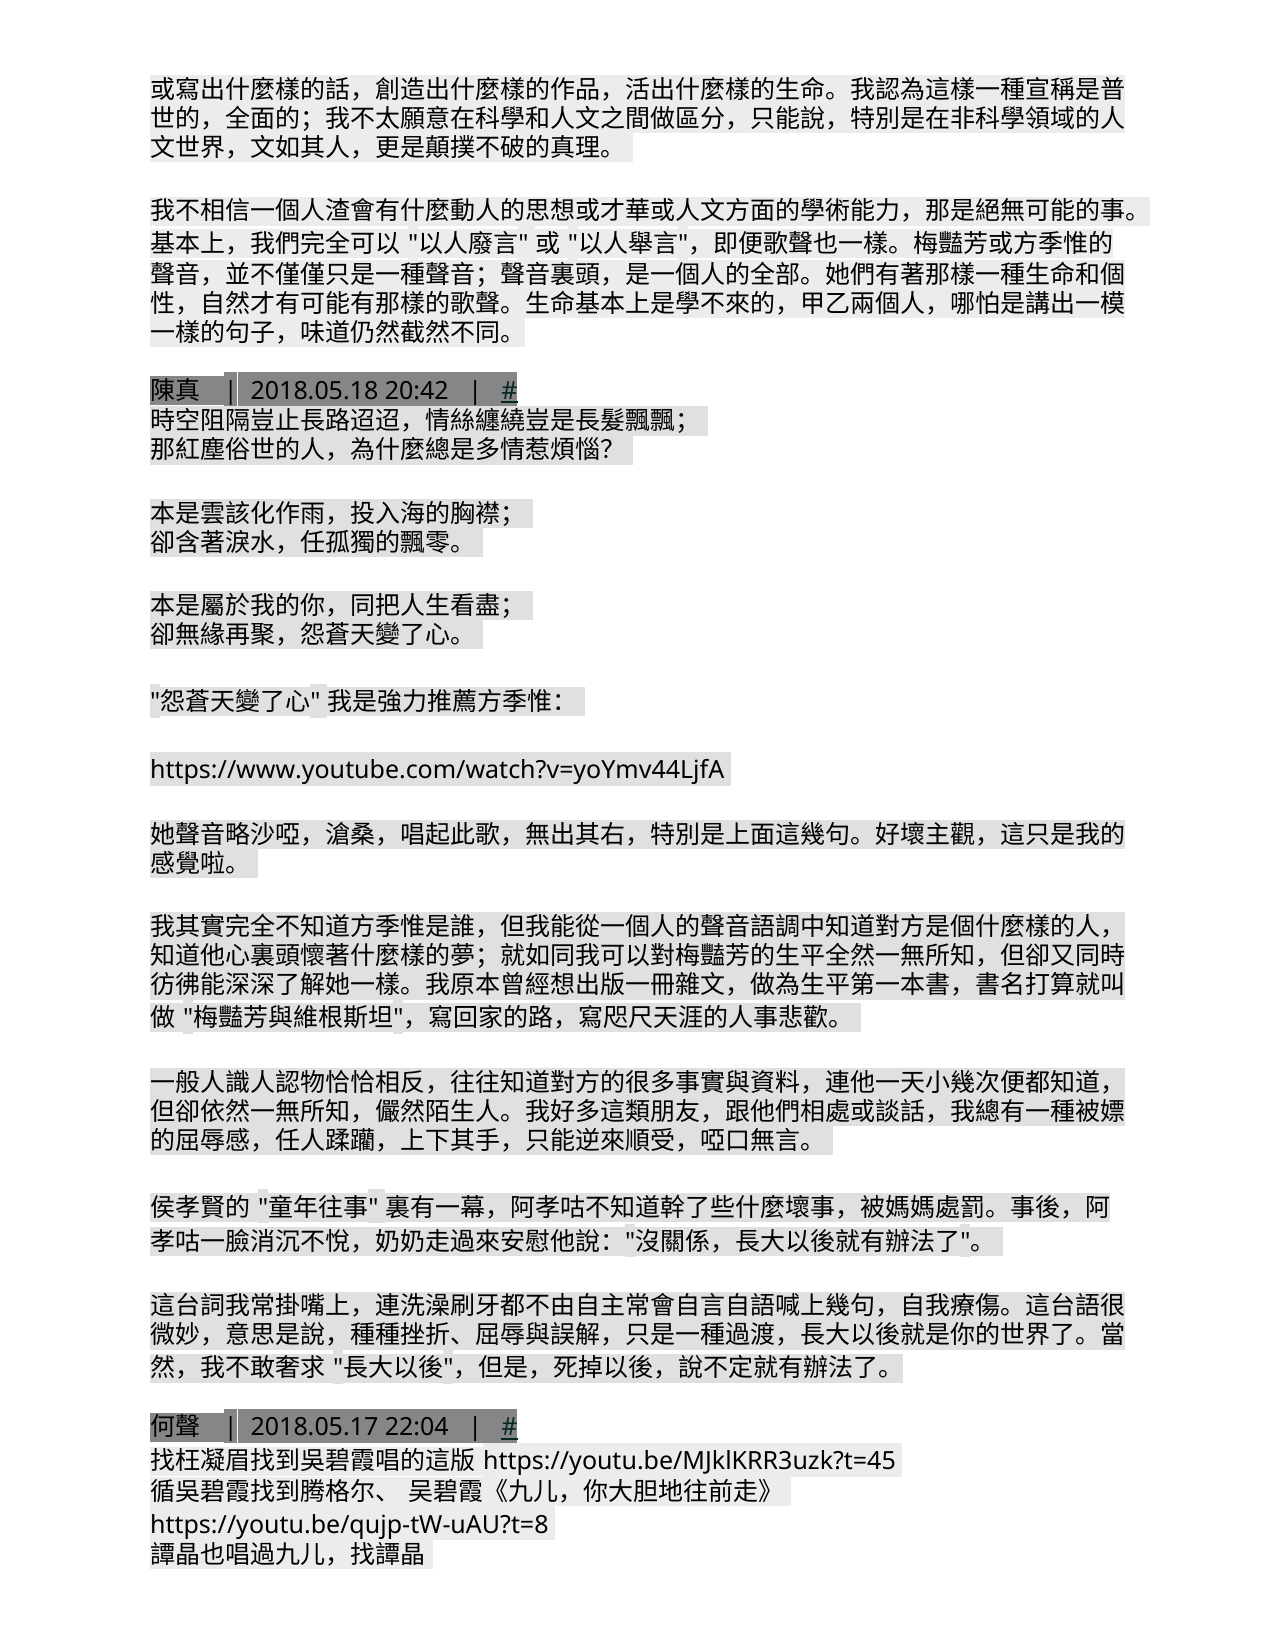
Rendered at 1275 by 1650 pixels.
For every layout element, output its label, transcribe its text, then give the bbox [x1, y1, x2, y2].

text 何聲 | 2018.05.17 22:04 | # [150, 1409, 1125, 1443]
text 常聽方季惟這首 "怨蒼天變了心"： https://www.youtube.com/watch?v=yoYmv44LjfA 但從來不知道這位歌手是誰。剛剛好奇打入她的名字去查，看到這篇： http://www.chinatimes.com/realtimenews/20170305001019-260404 羅素看維根斯坦常憂慮自己的人品，覺得他真的很無聊。羅素認為，智能與才華才是最重要的，在意什麼人品幹啥？維根斯坦回了他一句話說："如果我無法成為一個好人，我如何可能成為一個好的邏輯學家？" 維根斯坦還經常說，"活得對，做得對，就是想得對"；做和想是同一回事，他完全不相信思想或文字和人可以一分為二。 我也完全不信。一個好人不一定會有好的智能表現或所謂才華，但是，倘若你跟我說一個人渣會有什麼好的思想或作品，那是絕無可能的事，因為惟有什麼樣的人，才有可能說出或寫出什麼樣的話，創造出什麼樣的作品，活出什麼樣的生命。我認為這樣一種宣稱是普世的，全面的；我不太願意在科學和人文之間做區分，只能說，特別是在非科學領域的人文世界，文如其人，更是顛撲不破的真理。 我不相信一個人渣會有什麼動人的思想或才華或人文方面的學術能力，那是絕無可能的事。基本上，我們完全可以 "以人廢言" 或 "以人舉言"，即便歌聲也一樣。梅豔芳或方季惟的聲音，並不僅僅只是一種聲音；聲音裏頭，是一個人的全部。她們有著那樣一種生命和個性，自然才有可能有那樣的歌聲。生命基本上是學不來的，甲乙兩個人，哪怕是講出一模一樣的句子，味道仍然截然不同。 [150, 75, 1125, 347]
text 找枉凝眉找到吳碧霞唱的這版 https://youtu.be/MJklKRR3uzk?t=45 循吳碧霞找到腾格尔、 吴碧霞《九儿，你大胆地往前走》 https://youtu.be/qujp-tW-uAU?t=8 譚晶也唱過九儿，找譚晶 [150, 1443, 1125, 1569]
text 陳真 | 2018.05.18 20:42 | # [150, 372, 1125, 406]
text 時空阻隔豈止長路迢迢，情絲纏繞豈是長髮飄飄； 那紅塵俗世的人，為什麼總是多情惹煩惱？ 本是雲該化作雨，投入海的胸襟； 卻含著淚水，任孤獨的飄零。 本是屬於我的你，同把人生看盡； 卻無緣再聚，怨蒼天變了心。 "怨蒼天變了心" 我是強力推薦方季惟： https://www.youtube.com/watch?v=yoYmv44LjfA 她聲音略沙啞，滄桑，唱起此歌，無出其右，特別是上面這幾句。好壞主觀，這只是我的感覺啦。 我其實完全不知道方季惟是誰，但我能從一個人的聲音語調中知道對方是個什麼樣的人，知道他心裏頭懷著什麼樣的夢；就如同我可以對梅豔芳的生平全然一無所知，但卻又同時彷彿能深深了解她一樣。我原本曾經想出版一冊雜文，做為生平第一本書，書名打算就叫做 "梅豔芳與維根斯坦"，寫回家的路，寫咫尺天涯的人事悲歡。 一般人識人認物恰恰相反，往往知道對方的很多事實與資料，連他一天小幾次便都知道，但卻依然一無所知，儼然陌生人。我好多這類朋友，跟他們相處或談話，我總有一種被嫖的屈辱感，任人蹂躪，上下其手，只能逆來順受，啞口無言。 侯孝賢的 "童年往事" 裏有一幕，阿孝咕不知道幹了些什麼壞事，被媽媽處罰。事後，阿孝咕一臉消沉不悅，奶奶走過來安慰他說："沒關係，長大以後就有辦法了"。 這台詞我常掛嘴上，連洗澡刷牙都不由自主常會自言自語喊上幾句，自我療傷。這台語很微妙，意思是說，種種挫折、屈辱與誤解，只是一種過渡，長大以後就是你的世界了。當然，我不敢奢求 "長大以後"，但是，死掉以後，說不定就有辦法了。 [150, 406, 1125, 1384]
